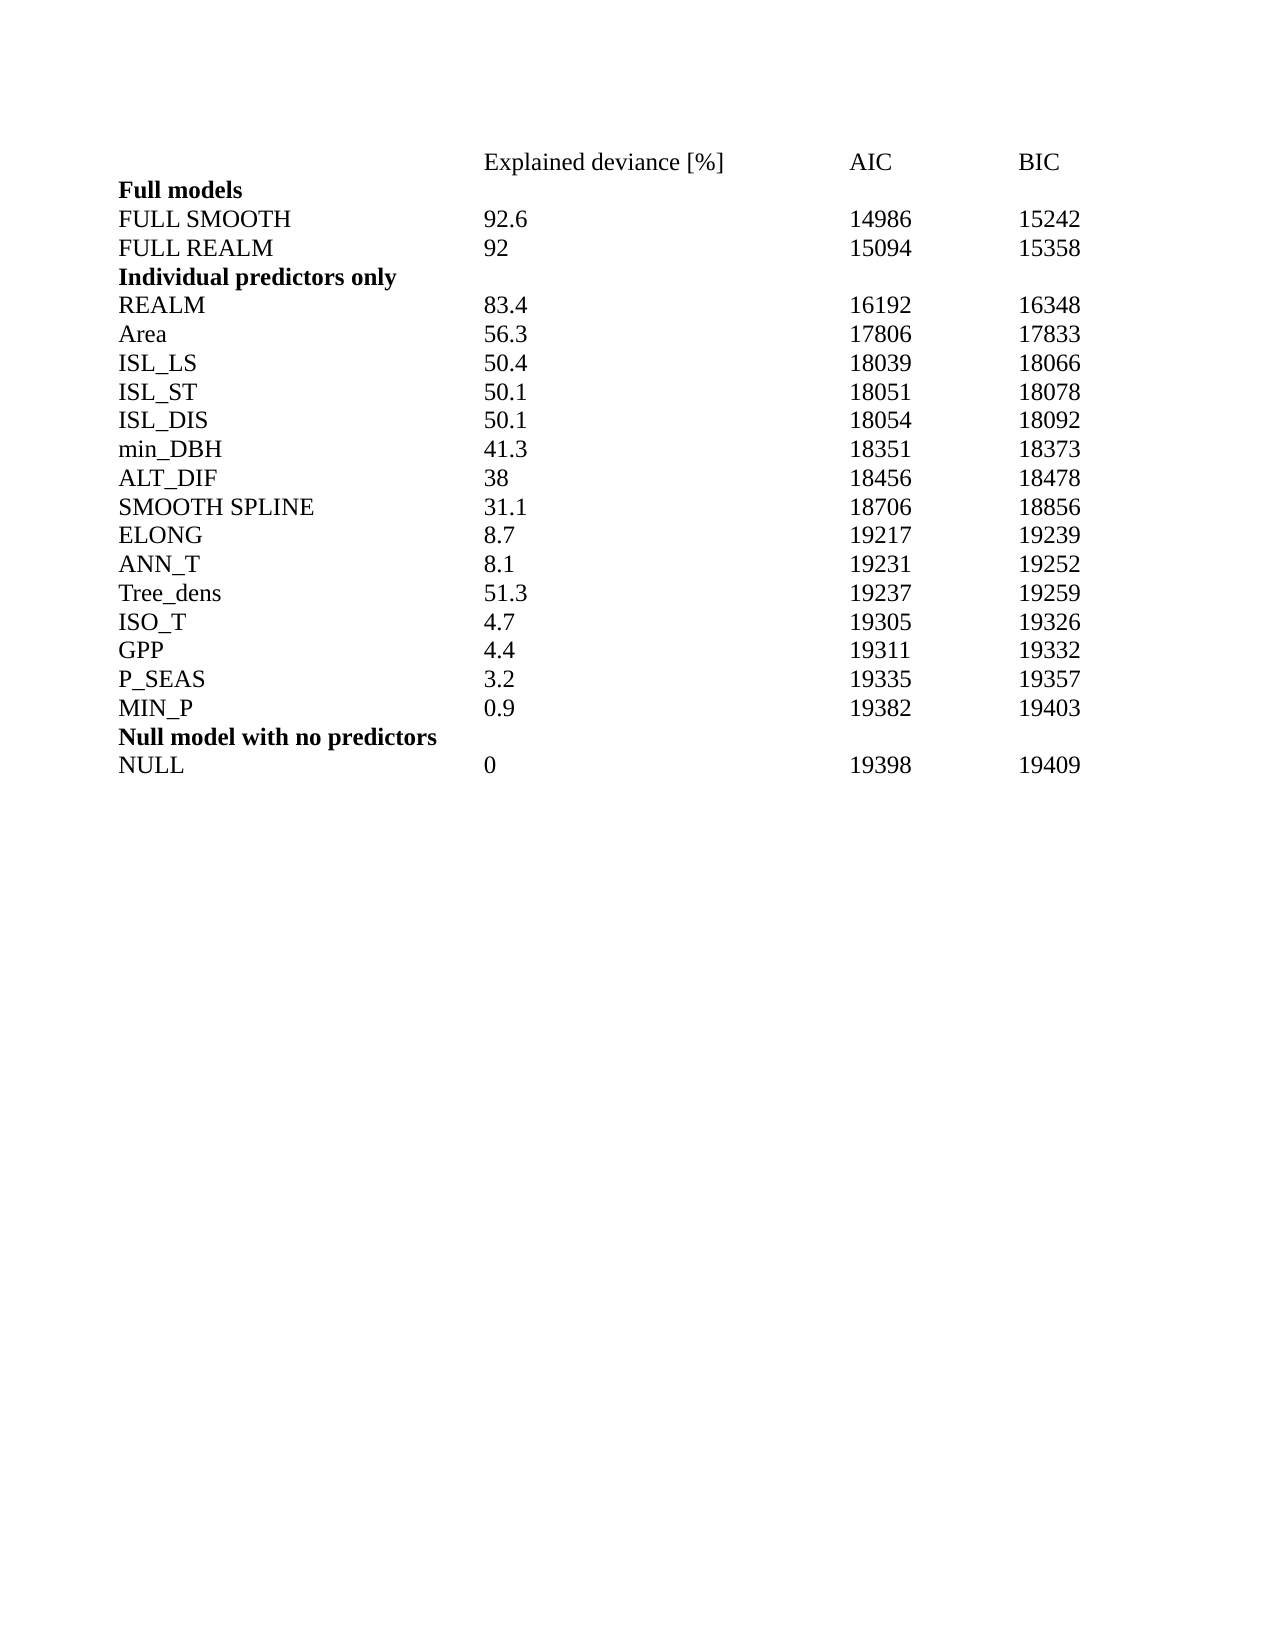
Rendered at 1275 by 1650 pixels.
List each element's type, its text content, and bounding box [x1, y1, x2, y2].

table_header AIC [846, 147, 1015, 176]
table_cell 19217 [846, 521, 1015, 549]
table_cell Null model with no predictors [115, 722, 481, 751]
table_cell 16348 [1015, 291, 1156, 319]
table_cell 15094 [846, 233, 1015, 262]
table_cell 19326 [1015, 607, 1156, 636]
table_cell 19259 [1015, 578, 1156, 607]
table_cell Tree_dens [115, 578, 481, 607]
table_cell 19398 [846, 751, 1015, 779]
table_cell ISL_ST [115, 377, 481, 406]
table_cell 50.1 [481, 406, 846, 434]
table_cell NULL [115, 751, 481, 779]
table_cell 51.3 [481, 578, 846, 607]
table_cell 19311 [846, 636, 1015, 664]
table_cell 8.7 [481, 521, 846, 549]
table_cell [481, 722, 846, 751]
table_cell 18066 [1015, 348, 1156, 377]
table_cell [1015, 176, 1156, 204]
table_cell min_DBH [115, 434, 481, 463]
table_cell 19335 [846, 664, 1015, 693]
table_cell [846, 176, 1015, 204]
table_cell 18856 [1015, 492, 1156, 521]
table_cell Area [115, 319, 481, 348]
table_cell 18351 [846, 434, 1015, 463]
table_cell 18078 [1015, 377, 1156, 406]
table_cell 16192 [846, 291, 1015, 319]
table_cell ELONG [115, 521, 481, 549]
table_cell 19332 [1015, 636, 1156, 664]
table_cell ANN_T [115, 549, 481, 578]
table_cell 18456 [846, 463, 1015, 492]
table_cell 18373 [1015, 434, 1156, 463]
table_cell 4.4 [481, 636, 846, 664]
table_cell [1015, 262, 1156, 291]
table_cell 92 [481, 233, 846, 262]
table_cell 83.4 [481, 291, 846, 319]
table_cell GPP [115, 636, 481, 664]
table_cell [1015, 722, 1156, 751]
table_cell 19237 [846, 578, 1015, 607]
table_cell Individual predictors only [115, 262, 481, 291]
table_cell [481, 176, 846, 204]
table_cell MIN_P [115, 693, 481, 722]
table_cell 18054 [846, 406, 1015, 434]
table_cell 15242 [1015, 204, 1156, 233]
table_cell 19382 [846, 693, 1015, 722]
table_cell SMOOTH SPLINE [115, 492, 481, 521]
table_cell 18092 [1015, 406, 1156, 434]
table_cell FULL REALM [115, 233, 481, 262]
table_cell 18706 [846, 492, 1015, 521]
table_cell ISL_DIS [115, 406, 481, 434]
table_cell ISL_LS [115, 348, 481, 377]
table_cell 19403 [1015, 693, 1156, 722]
table_cell 19252 [1015, 549, 1156, 578]
table_cell 19409 [1015, 751, 1156, 779]
table_cell 4.7 [481, 607, 846, 636]
table_cell 18051 [846, 377, 1015, 406]
table_cell 56.3 [481, 319, 846, 348]
table_cell 0 [481, 751, 846, 779]
table_cell 17806 [846, 319, 1015, 348]
table_cell 19357 [1015, 664, 1156, 693]
table_cell 50.4 [481, 348, 846, 377]
table_cell 19231 [846, 549, 1015, 578]
table_cell REALM [115, 291, 481, 319]
table_cell 18039 [846, 348, 1015, 377]
table_header BIC [1015, 147, 1156, 176]
table_cell Full models [115, 176, 481, 204]
table_cell P_SEAS [115, 664, 481, 693]
table_cell 17833 [1015, 319, 1156, 348]
table_cell ISO_T [115, 607, 481, 636]
table_cell 0.9 [481, 693, 846, 722]
table_cell 38 [481, 463, 846, 492]
table_cell 19239 [1015, 521, 1156, 549]
table_cell 18478 [1015, 463, 1156, 492]
table_cell 31.1 [481, 492, 846, 521]
table_header Explained deviance [%] [481, 147, 846, 176]
table_cell 15358 [1015, 233, 1156, 262]
table_cell [846, 262, 1015, 291]
table_cell ALT_DIF [115, 463, 481, 492]
table_cell 8.1 [481, 549, 846, 578]
table_cell 14986 [846, 204, 1015, 233]
table_header [115, 147, 481, 176]
table_cell 50.1 [481, 377, 846, 406]
table_cell 19305 [846, 607, 1015, 636]
table_cell FULL SMOOTH [115, 204, 481, 233]
table_cell 3.2 [481, 664, 846, 693]
table_cell [846, 722, 1015, 751]
table_cell 92.6 [481, 204, 846, 233]
table_cell [481, 262, 846, 291]
table_cell 41.3 [481, 434, 846, 463]
